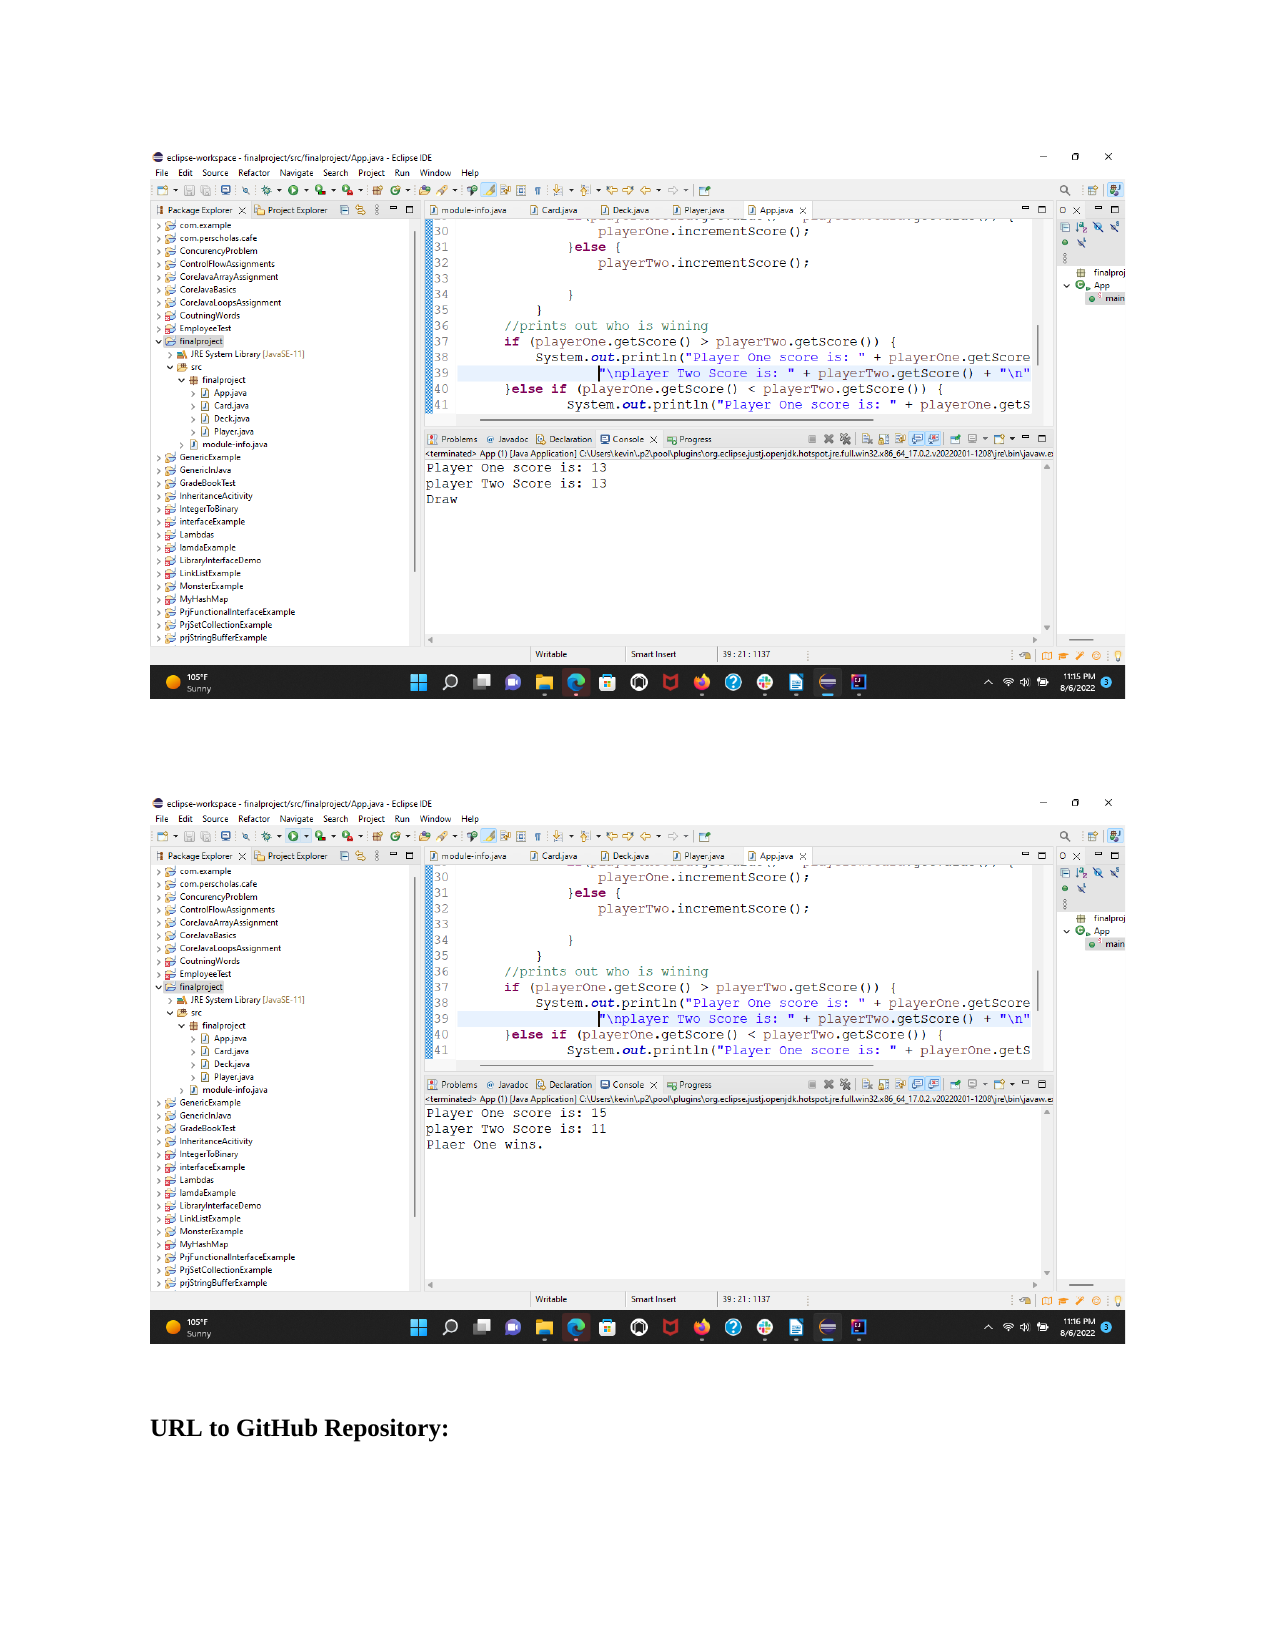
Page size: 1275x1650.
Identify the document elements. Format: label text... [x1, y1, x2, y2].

text URL to GitHub Repository: [150, 1413, 1125, 1442]
picture [150, 795, 1125, 1344]
picture [150, 150, 1125, 699]
